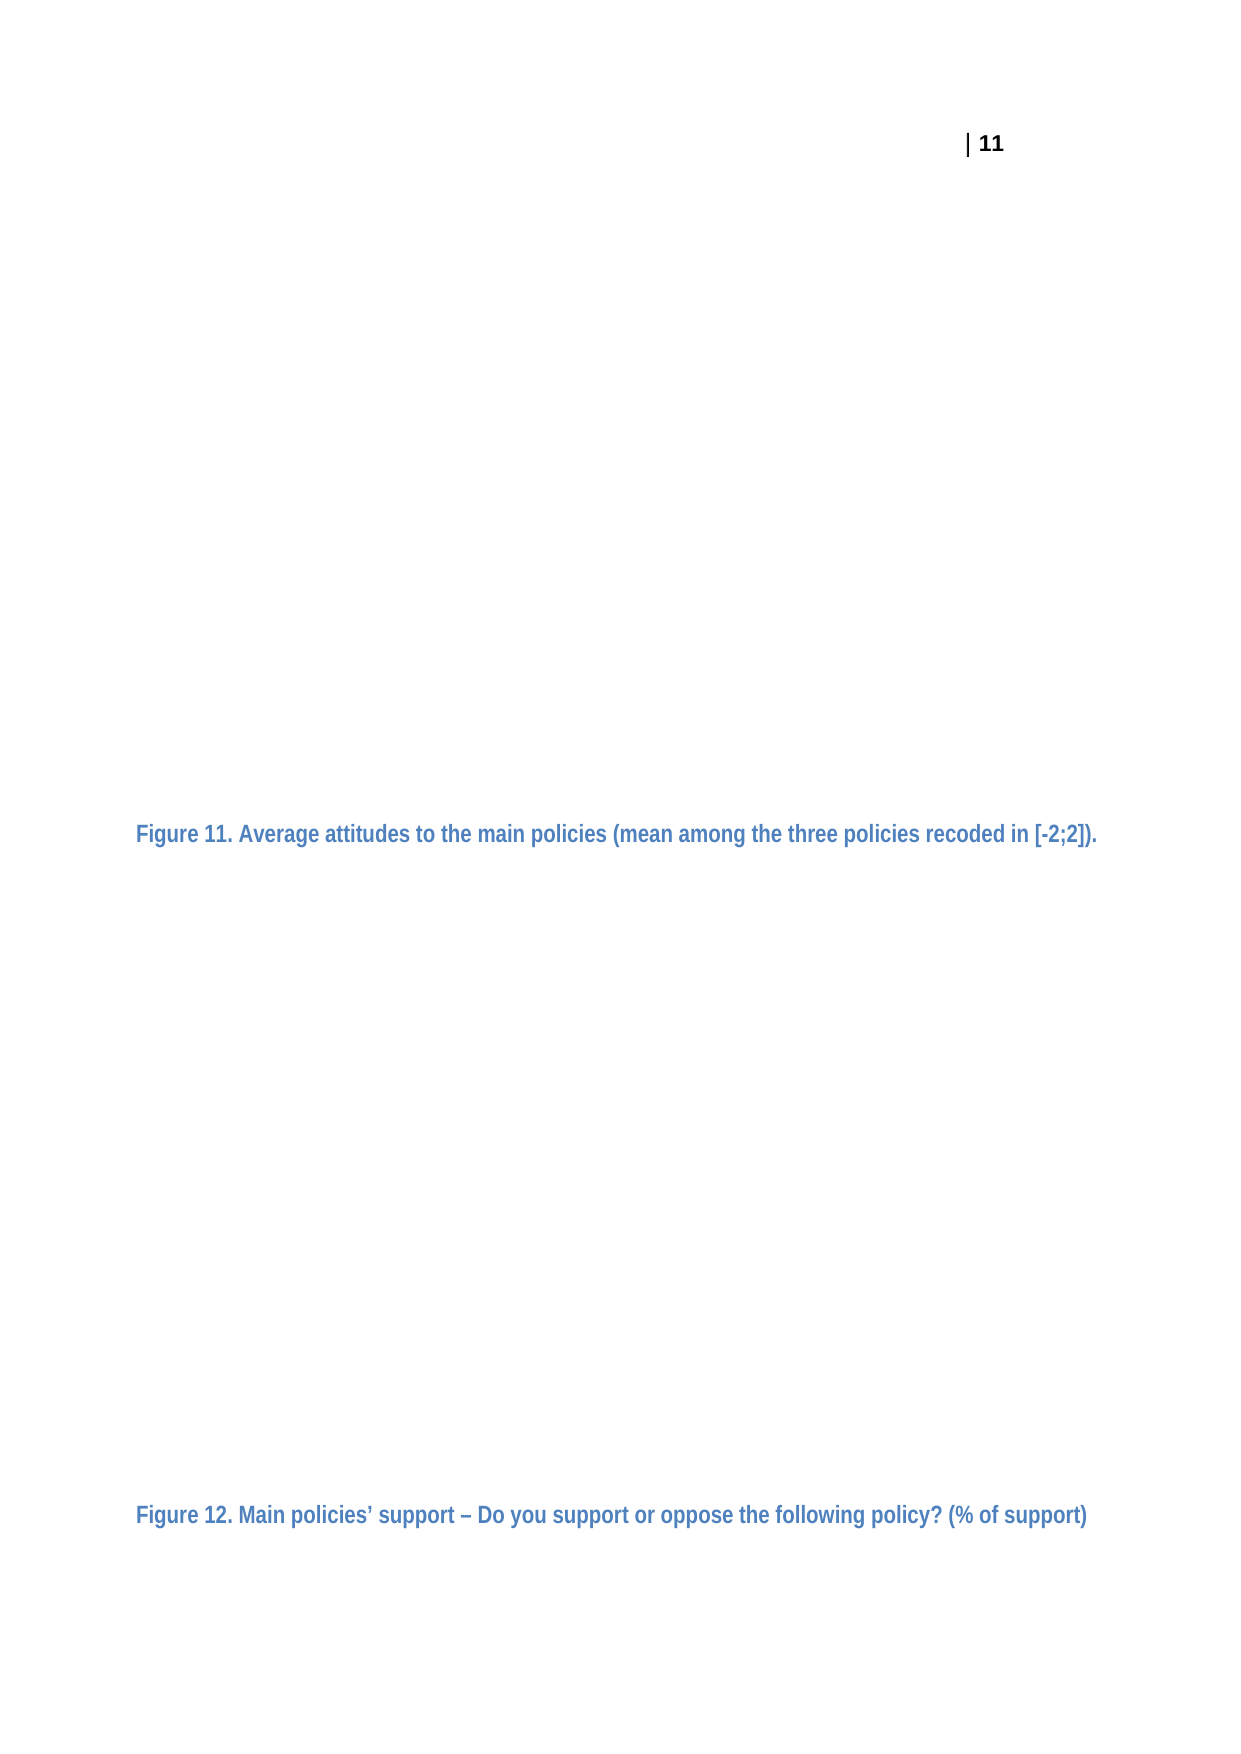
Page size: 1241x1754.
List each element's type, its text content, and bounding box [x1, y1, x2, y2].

text Figure 11. Average attitudes to the main policies (mean among the three policies recoded in [-2;2]). [136, 819, 1104, 848]
text Figure 12. Main policies’ support – Do you support or oppose the following policy? (% of support) [136, 1500, 1104, 1529]
